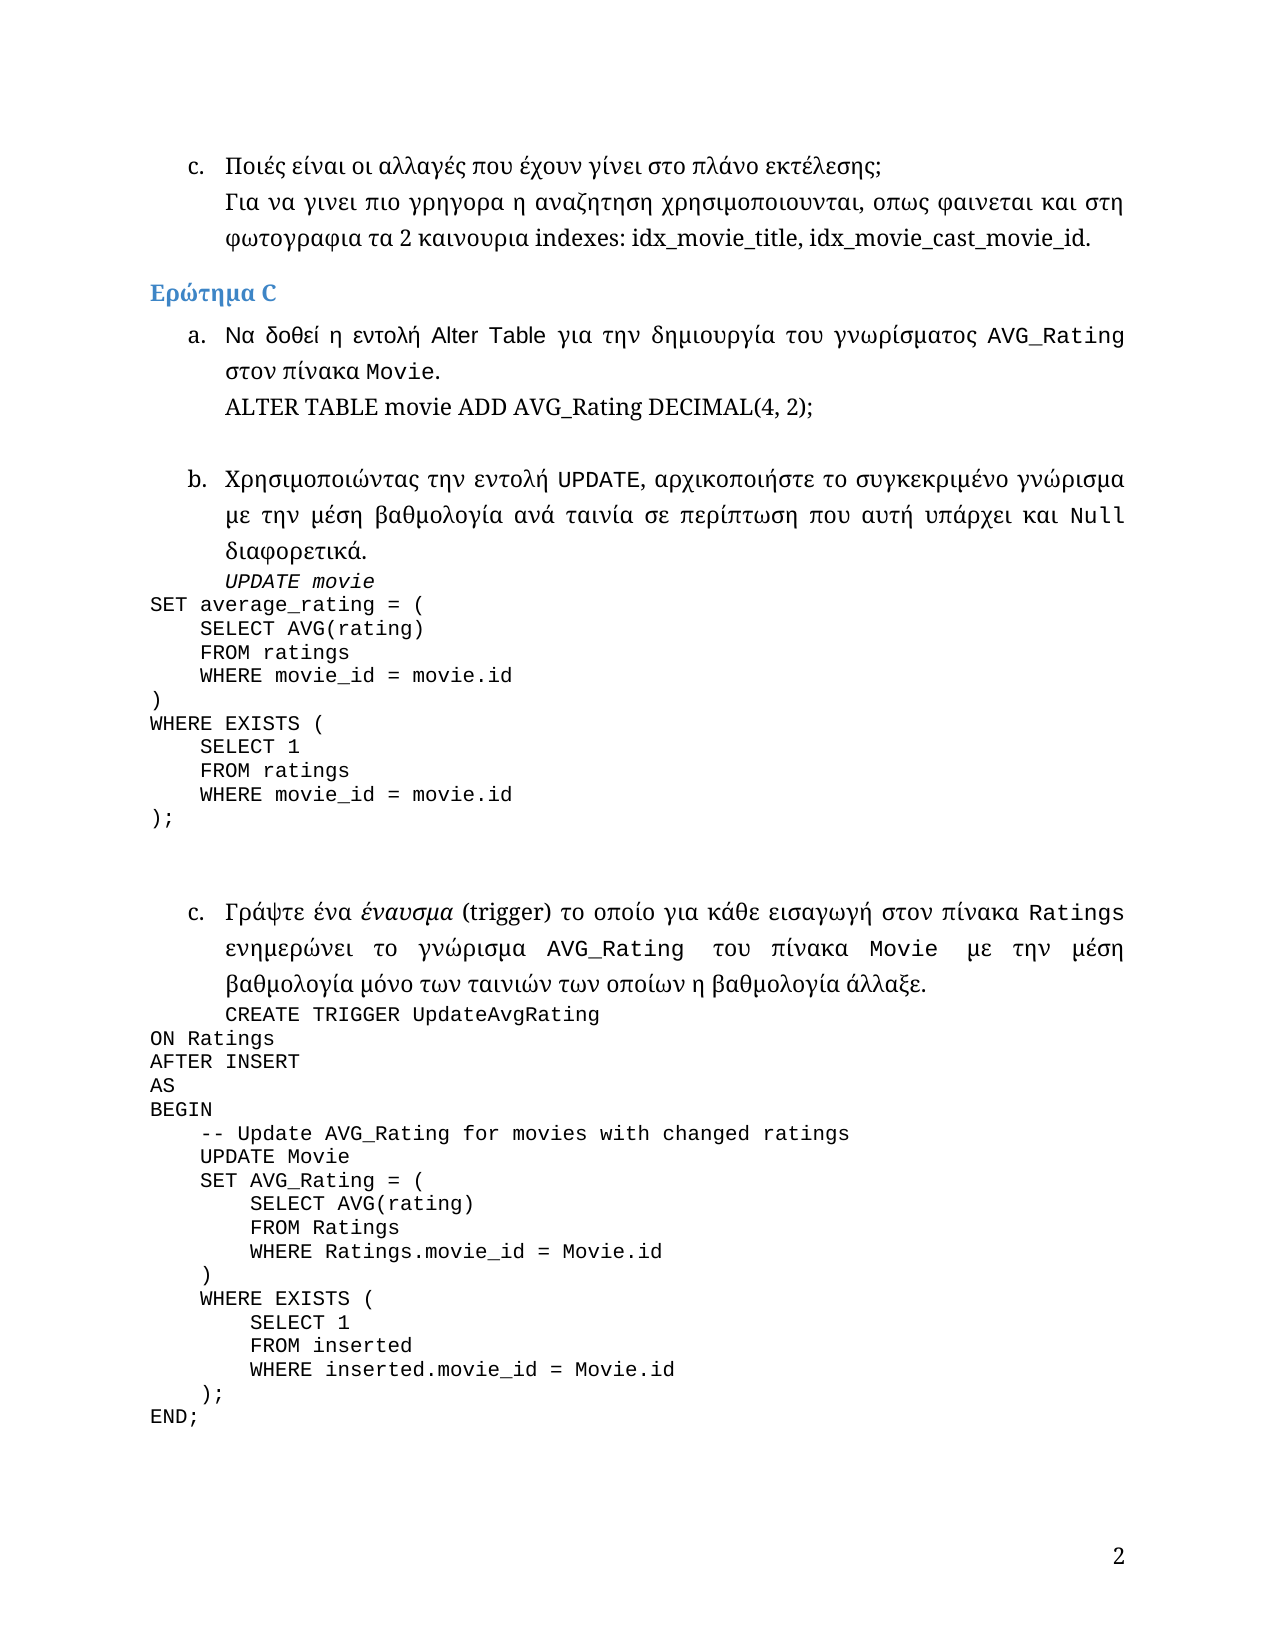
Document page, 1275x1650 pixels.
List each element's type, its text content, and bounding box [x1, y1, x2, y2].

text SELECT AVG(rating) [150, 618, 1125, 642]
subtitle Ερώτημα C [150, 277, 1125, 308]
text UPDATE movie [225, 571, 1125, 594]
text ); [150, 807, 1125, 831]
text WHERE Ratings.movie_id = Movie.id [150, 1241, 1125, 1264]
text SELECT 1 [150, 736, 1125, 760]
list Να δοθεί η εντολή Alter Table για την δημιουργία του γνωρίσματος AVG_Rating στον πίνακα Movie. [187, 319, 1125, 386]
text WHERE inserted.movie_id = Movie.id [150, 1359, 1125, 1383]
list Ποιές είναι οι αλλαγές που έχουν γίνει στο πλάνο εκτέλεσης; [187, 150, 1125, 181]
text -- Update AVG_Rating for movies with changed ratings [150, 1122, 1125, 1146]
text WHERE movie_id = movie.id [150, 665, 1125, 689]
text ON Ratings [150, 1028, 1125, 1052]
text AS [150, 1075, 1125, 1099]
text FROM ratings [150, 760, 1125, 783]
text SET AVG_Rating = ( [150, 1170, 1125, 1193]
text CREATE TRIGGER UpdateAvgRating [225, 1004, 1125, 1028]
text ); [150, 1383, 1125, 1406]
text FROM ratings [150, 642, 1125, 665]
text SELECT AVG(rating) [150, 1193, 1125, 1217]
text FROM inserted [150, 1335, 1125, 1359]
text SET average_rating = ( [150, 594, 1125, 618]
text WHERE EXISTS ( [150, 1288, 1125, 1312]
text ) [150, 689, 1125, 713]
text ) [150, 1264, 1125, 1288]
text Για να γινει πιο γρηγορα η αναζητηση χρησιμοποιουνται, οπως φαινεται και στη φωτογραφια τα 2 καινουρια indexes: idx_movie_title, idx_movie_cast_movie_id. [225, 186, 1125, 253]
text AFTER INSERT [150, 1052, 1125, 1075]
list ALTER TABLE movie ADD AVG_Rating DECIMAL(4, 2); [187, 391, 1125, 422]
text UPDATE Movie [150, 1146, 1125, 1170]
text WHERE EXISTS ( [150, 713, 1125, 736]
list Γράψτε ένα έναυσμα (trigger) το οποίο για κάθε εισαγωγή στον πίνακα Ratings ενημερώνει το γνώρισμα AVG_Rating του πίνακα Movie με την μέση βαθμολογία μόνο των ταινιών των οποίων η βαθμολογία άλλαξε. [187, 896, 1125, 999]
text FROM Ratings [150, 1217, 1125, 1241]
text BEGIN [150, 1099, 1125, 1122]
text END; [150, 1406, 1125, 1430]
text SELECT 1 [150, 1312, 1125, 1335]
list Χρησιμοποιώντας την εντολή UPDATE, αρχικοποιήστε το συγκεκριμένο γνώρισμα με την μέση βαθμολογία ανά ταινία σε περίπτωση που αυτή υπάρχει και Null διαφορετικά. [187, 463, 1125, 566]
text WHERE movie_id = movie.id [150, 783, 1125, 807]
